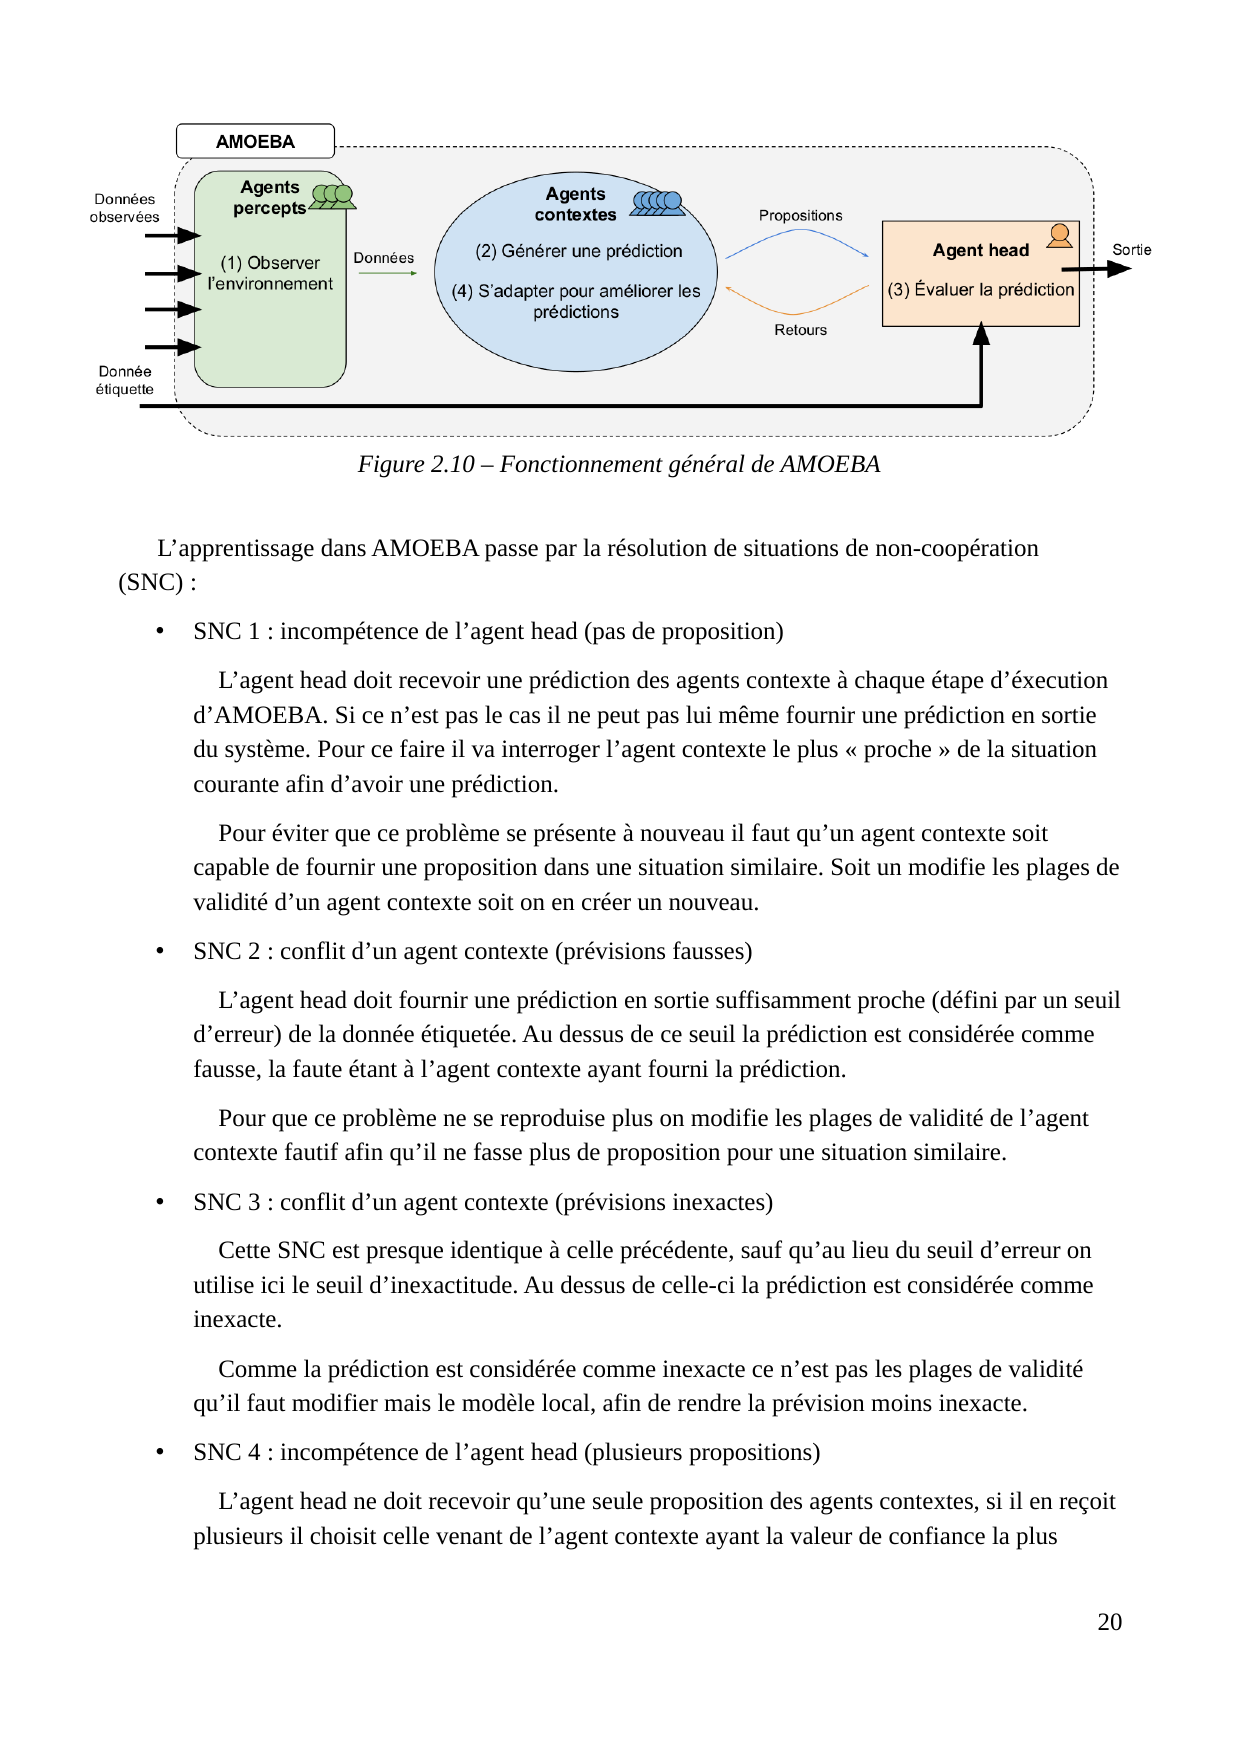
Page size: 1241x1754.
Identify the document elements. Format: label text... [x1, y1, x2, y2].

picture [81, 112, 1159, 450]
list SNC 4 : incompétence de l’agent head (plusieurs propositions) [156, 1437, 1122, 1466]
text L’apprentissage dans AMOEBA passe par la résolution de situations de non-coopération (SNC) : [118, 533, 1122, 596]
list Pour éviter que ce problème se présente à nouveau il faut qu’un agent contexte soit capable de fournir une proposition dans une situation similaire. Soit un modifie les plages de validité d’un agent contexte soit on en créer un nouveau. [156, 818, 1122, 916]
list SNC 3 : conflit d’un agent contexte (prévisions inexactes) [156, 1187, 1122, 1215]
list Comme la prédiction est considérée comme inexacte ce n’est pas les plages de validité qu’il faut modifier mais le modèle local, afin de rendre la prévision moins inexacte. [156, 1354, 1122, 1417]
list L’agent head ne doit recevoir qu’une seule proposition des agents contextes, si il en reçoit plusieurs il choisit celle venant de l’agent contexte ayant la valeur de confiance la plus [156, 1486, 1122, 1549]
text Figure 2.10 – Fonctionnement général de AMOEBA [81, 450, 1159, 478]
list Cette SNC est presque identique à celle précédente, sauf qu’au lieu du seuil d’erreur on utilise ici le seuil d’inexactitude. Au dessus de celle-ci la prédiction est considérée comme inexacte. [156, 1236, 1122, 1333]
list Pour que ce problème ne se reproduise plus on modifie les plages de validité de l’agent contexte fautif afin qu’il ne fasse plus de proposition pour une situation similaire. [156, 1103, 1122, 1166]
list SNC 2 : conflit d’un agent contexte (prévisions fausses) [156, 936, 1122, 965]
list SNC 1 : incompétence de l’agent head (pas de proposition) [156, 616, 1122, 645]
list L’agent head doit fournir une prédiction en sortie suffisamment proche (défini par un seuil d’erreur) de la donnée étiquetée. Au dessus de ce seuil la prédiction est considérée comme fausse, la faute étant à l’agent contexte ayant fourni la prédiction. [156, 985, 1122, 1083]
list L’agent head doit recevoir une prédiction des agents contexte à chaque étape d’éxecution d’AMOEBA. Si ce n’est pas le cas il ne peut pas lui même fournir une prédiction en sortie du système. Pour ce faire il va interroger l’agent contexte le plus « proche » de la situation courante afin d’avoir une prédiction. [156, 665, 1122, 798]
